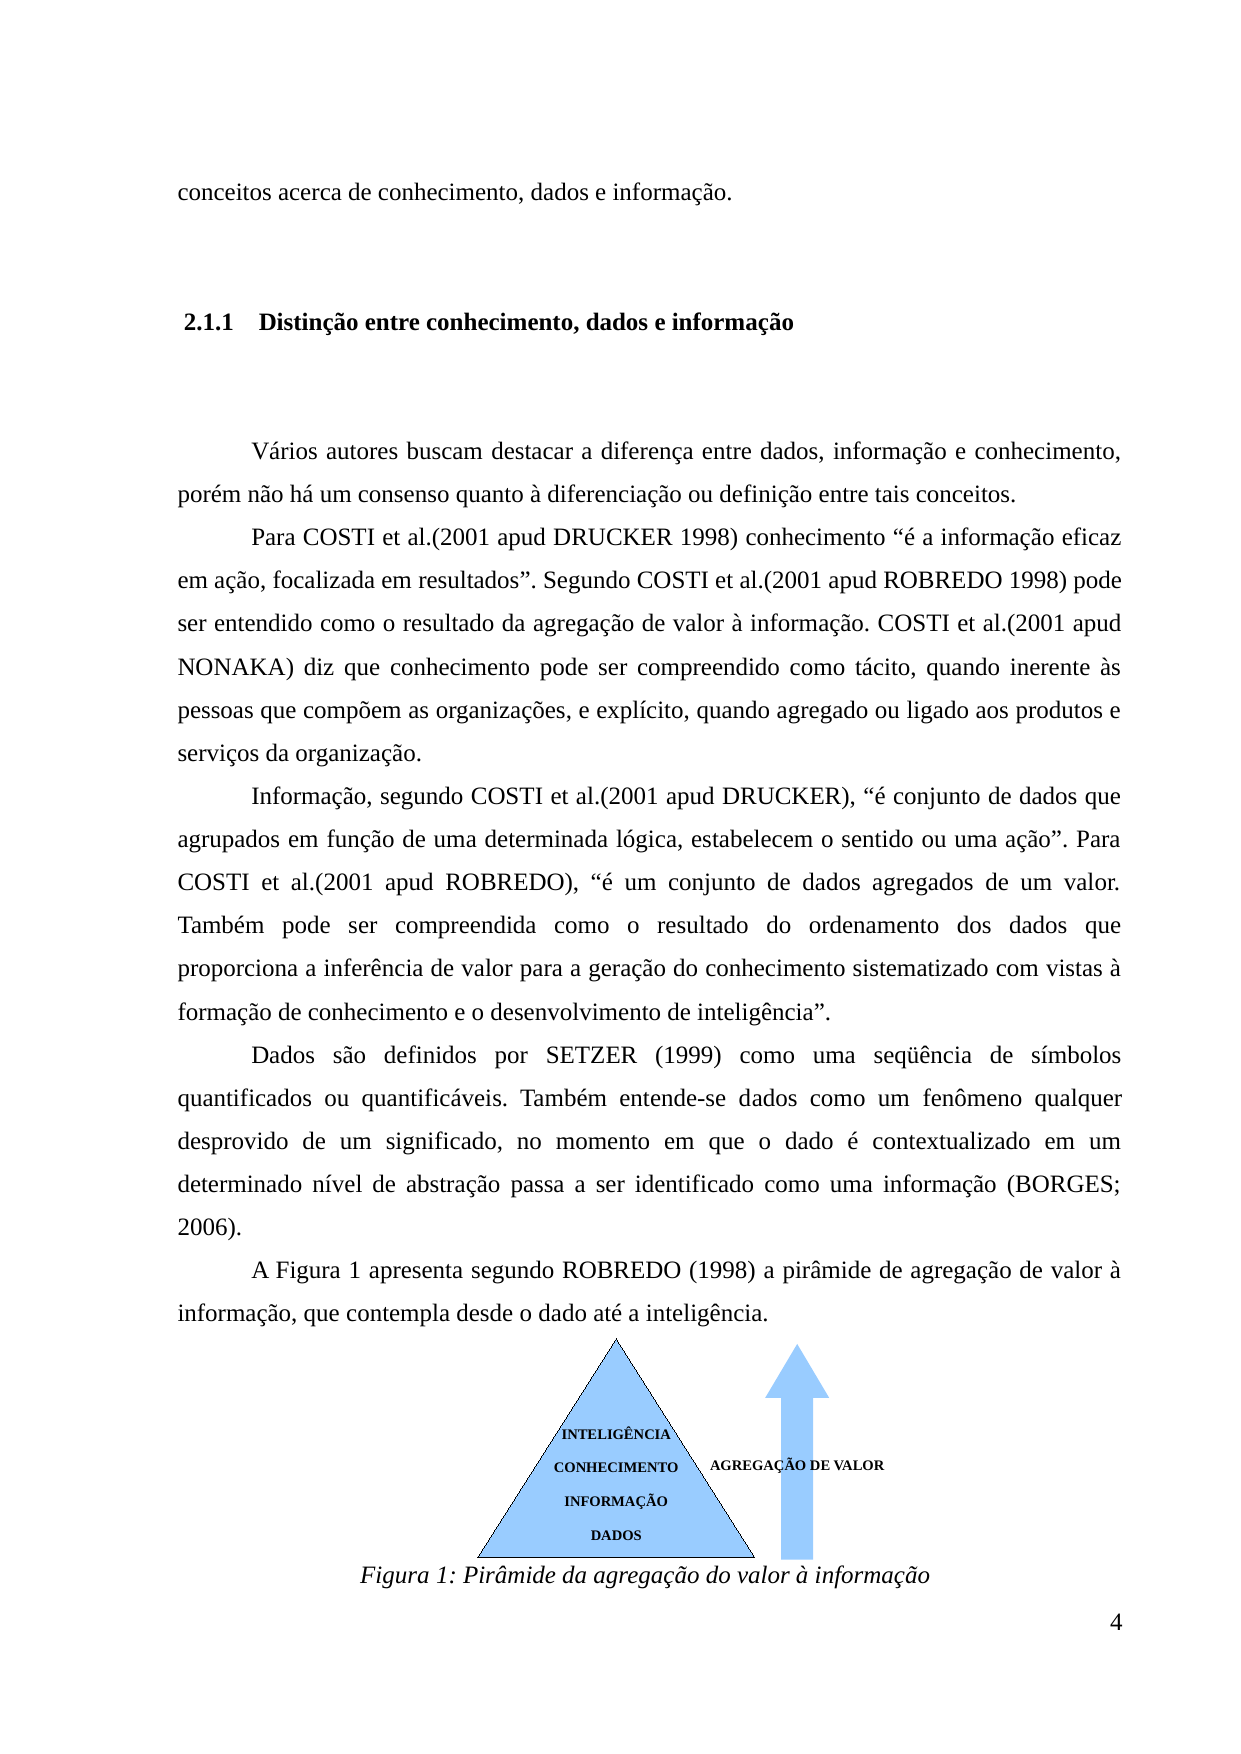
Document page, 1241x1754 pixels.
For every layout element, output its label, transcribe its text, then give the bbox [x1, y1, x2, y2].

text conceitos acerca de conhecimento, dados e informação. [177, 177, 1122, 206]
text [360, 1588, 947, 1602]
text Dados são definidos por SETZER (1999) como uma seqüência de símbolos quantificados ou quantificáveis. Também entende-se dados como um fenômeno qualquer desprovido de um significado, no momento em que o dado é contextualizado em um determinado nível de abstração passa a ser identificado como uma informação (BORGES; 2006). [177, 1040, 1122, 1241]
text Para COSTI et al.(2001 apud DRUCKER 1998) conhecimento “é a informação eficaz em ação, focalizada em resultados”. Segundo COSTI et al.(2001 apud ROBREDO 1998) pode ser entendido como o resultado da agregação de valor à informação. COSTI et al.(2001 apud NONAKA) diz que conhecimento pode ser compreendido como tácito, quando inerente às pessoas que compõem as organizações, e explícito, quando agregado ou ligado aos produtos e serviços da organização. [177, 522, 1122, 767]
text [618, 1339, 947, 1351]
text Vários autores buscam destacar a diferença entre dados, informação e conhecimento, porém não há um consenso quanto à diferenciação ou definição entre tais conceitos. [177, 436, 1122, 508]
text A Figura 1 apresenta segundo ROBREDO (1998) a pirâmide de agregação de valor à informação, que contempla desde o dado até a inteligência. [177, 1255, 1122, 1327]
text Informação, segundo COSTI et al.(2001 apud DRUCKER), “é conjunto de dados que agrupados em função de uma determinada lógica, estabelecem o sentido ou uma ação”. Para COSTI et al.(2001 apud ROBREDO), “é um conjunto de dados agregados de um valor. Também pode ser compreendida como o resultado do ordenamento dos dados que proporciona a inferência de valor para a geração do conhecimento sistematizado com vistas à formação de conhecimento e o desenvolvimento de inteligência”. [177, 781, 1122, 1025]
subtitle 2.1.1 Distinção entre conhecimento, dados e informação [177, 307, 1122, 335]
text [360, 1339, 615, 1351]
text Figura 1: Pirâmide da agregação do valor à informação [360, 1351, 947, 1588]
